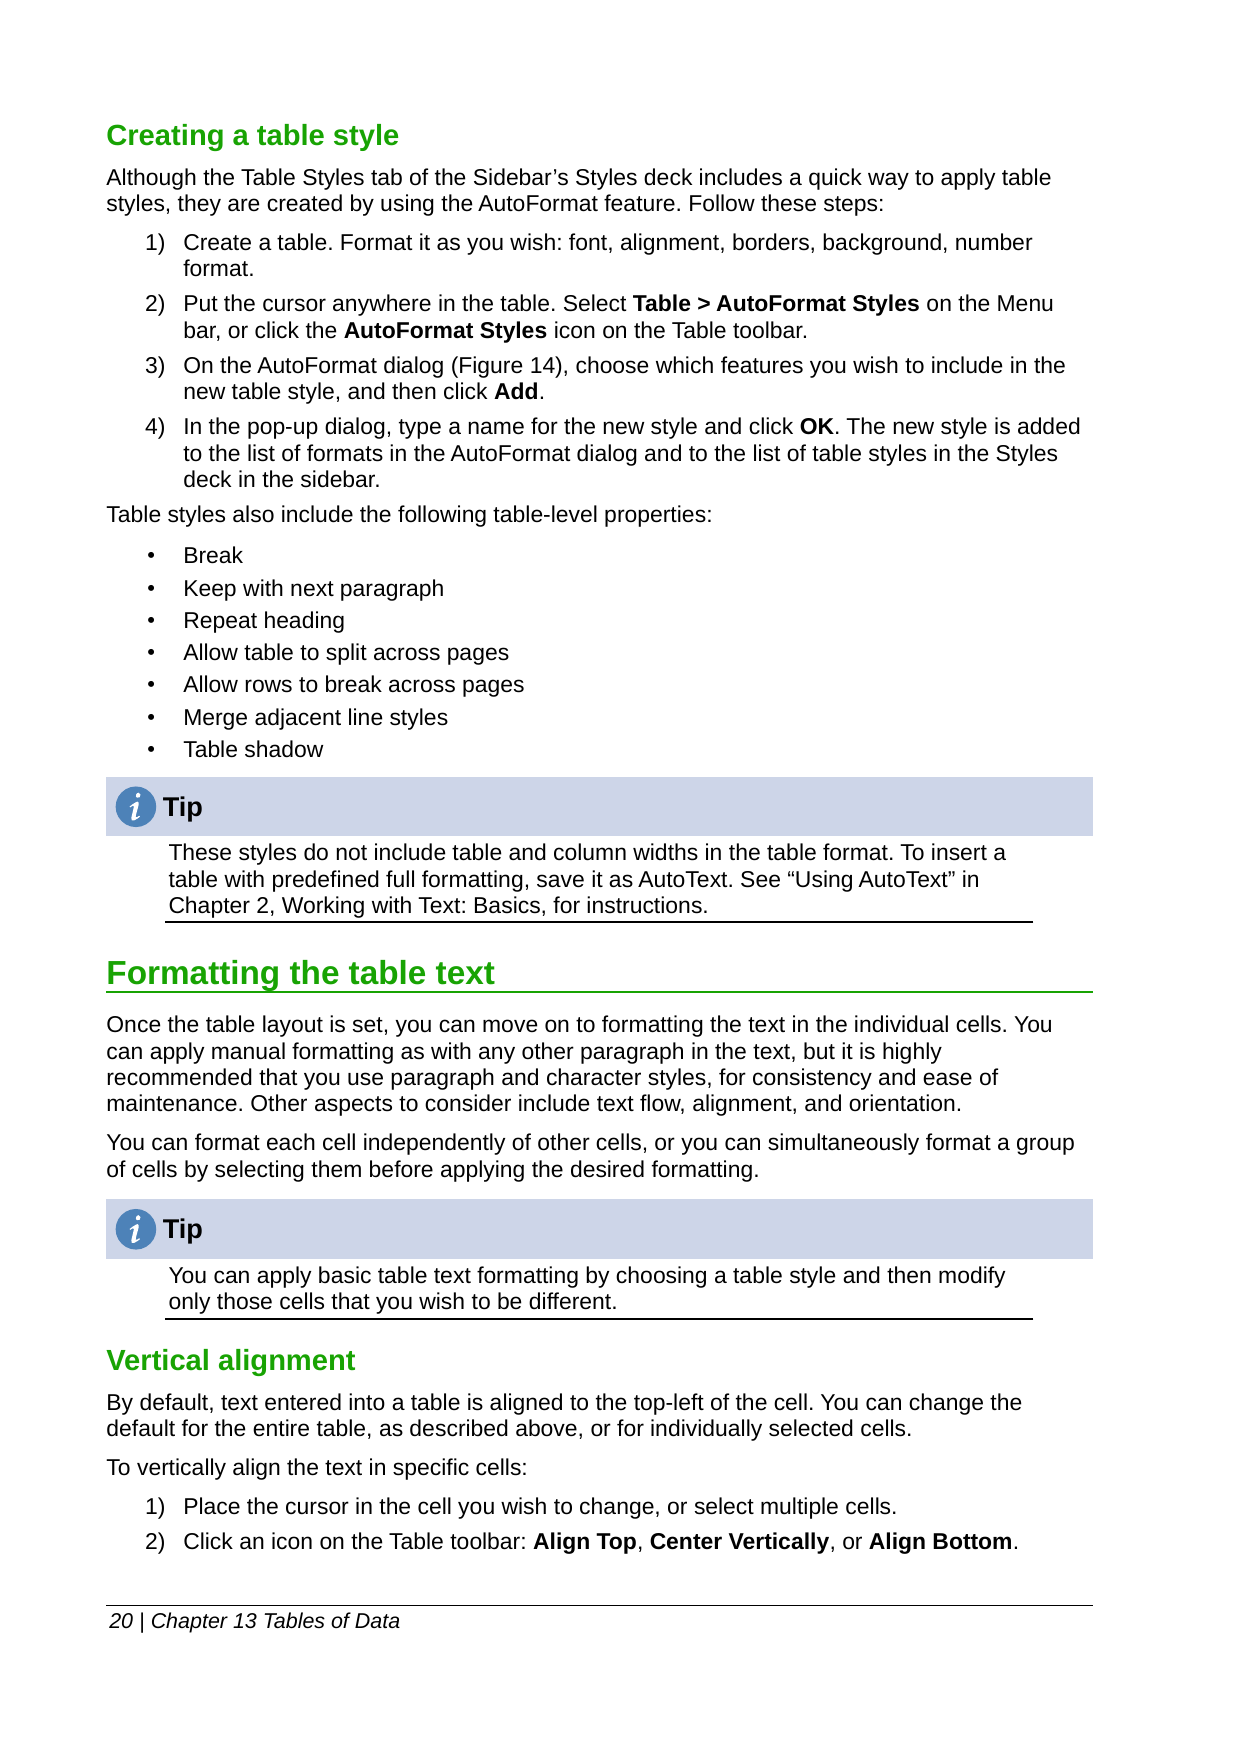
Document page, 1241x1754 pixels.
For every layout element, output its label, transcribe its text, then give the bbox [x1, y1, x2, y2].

list Break [144, 539, 1093, 569]
subtitle Tip [106, 1199, 1093, 1259]
list Place the cursor in the cell you wish to change, or select multiple cells. [165, 1493, 1093, 1519]
text Although the Table Styles tab of the Sidebar’s Styles deck includes a quick way to apply table styles, they are created by using the AutoFormat feature. Follow these steps: [106, 163, 1093, 216]
text You can format each cell independently of other cells, or you can simultaneously format a group of cells by selecting them before applying the desired formatting. [106, 1129, 1093, 1182]
list Click an icon on the Table toolbar: Align Top, Center Vertically, or Align Bottom. [165, 1528, 1093, 1554]
list Table styles also include the following table-level properties: [106, 501, 1093, 528]
list Keep with next paragraph [144, 572, 1093, 601]
list To vertically align the text in specific cells: [106, 1454, 1093, 1480]
text By default, text entered into a table is aligned to the top-left of the cell. You can change the default for the entire table, as described above, or for individually selected cells. [106, 1389, 1093, 1441]
list Put the cursor anywhere in the table. Select Table > AutoFormat Styles on the Menu bar, or click the AutoFormat Styles icon on the Table toolbar. [165, 290, 1093, 343]
list On the AutoFormat dialog (Figure 14), choose which features you wish to include in the new table style, and then click Add. [165, 352, 1093, 404]
text Once the table layout is set, you can move on to formatting the text in the individual cells. You can apply manual formatting as with any other paragraph in the text, but it is highly recommended that you use paragraph and character styles, for consistency and ease of maintenance. Other aspects to consider include text flow, alignment, and orientation. [106, 1011, 1093, 1117]
list Repeat heading [144, 604, 1093, 633]
text These styles do not include table and column widths in the table format. To insert a table with predefined full formatting, save it as AutoText. See “Using AutoText” in Chapter 2, Working with Text: Basics, for instructions. [165, 836, 1033, 921]
list Allow rows to break across pages [144, 668, 1093, 698]
list Allow table to split across pages [144, 636, 1093, 666]
subtitle Formatting the table text [106, 953, 1093, 991]
subtitle Creating a table style [106, 118, 1093, 152]
list Table shadow [144, 733, 1093, 765]
subtitle Vertical alignment [106, 1343, 1093, 1377]
list Merge adjacent line styles [144, 701, 1093, 730]
list Create a table. Format it as you wish: font, alignment, borders, background, number format. [165, 229, 1093, 281]
list In the pop-up dialog, type a name for the new style and click OK. The new style is added to the list of formats in the AutoFormat dialog and to the list of table styles in the Styles deck in the sidebar. [165, 413, 1093, 492]
subtitle Tip [106, 777, 1093, 836]
text You can apply basic table text formatting by choosing a table style and then modify only those cells that you wish to be different. [165, 1259, 1033, 1318]
